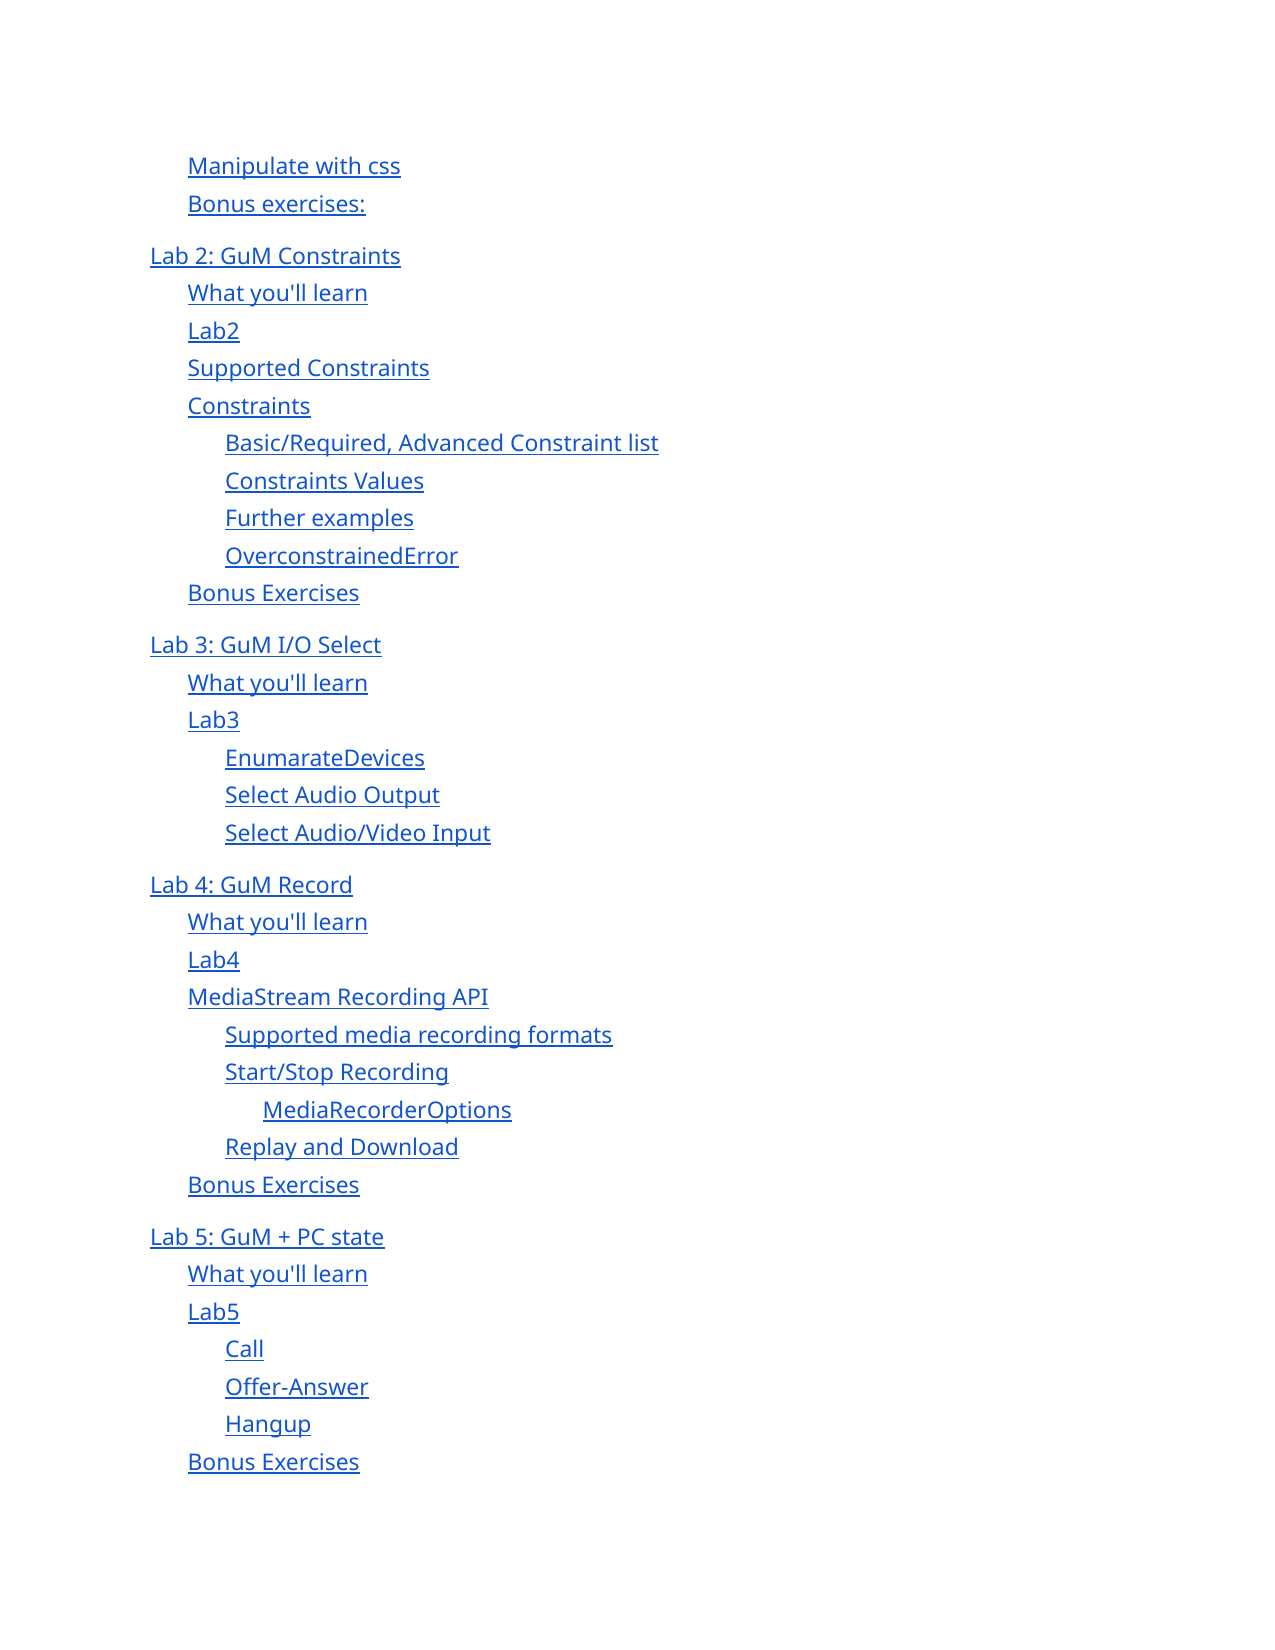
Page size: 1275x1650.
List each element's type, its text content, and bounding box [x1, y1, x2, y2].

text Further examples [225, 502, 1125, 533]
text Bonus Exercises [187, 1446, 1125, 1477]
text Hangup [225, 1408, 1125, 1439]
text Lab 2: GuM Constraints [150, 239, 1125, 271]
text Lab4 [187, 944, 1125, 975]
text Constraints Values [225, 464, 1125, 496]
text Supported Constraints [187, 352, 1125, 383]
text OverconstrainedError [225, 539, 1125, 571]
text Basic/Required, Advanced Constraint list [225, 427, 1125, 458]
text Constraints [187, 389, 1125, 421]
text MediaStream Recording API [187, 981, 1125, 1012]
text Lab5 [187, 1296, 1125, 1327]
text Bonus Exercises [187, 1169, 1125, 1200]
text Lab2 [187, 314, 1125, 346]
text Start/Stop Recording [225, 1056, 1125, 1087]
text Lab 4: GuM Record [150, 869, 1125, 900]
text Call [225, 1333, 1125, 1364]
text Select Audio/Video Input [225, 817, 1125, 848]
text What you'll learn [187, 667, 1125, 698]
text Replay and Download [225, 1131, 1125, 1162]
text EnumarateDevices [225, 742, 1125, 773]
text Lab 3: GuM I/O Select [150, 629, 1125, 660]
text MediaRecorderOptions [262, 1094, 1125, 1125]
text Bonus exercises: [187, 187, 1125, 219]
text Lab3 [187, 704, 1125, 735]
text Supported media recording formats [225, 1019, 1125, 1050]
text Manipulate with css [187, 150, 1125, 181]
text Lab 5: GuM + PC state [150, 1221, 1125, 1252]
text Bonus Exercises [187, 577, 1125, 608]
text What you'll learn [187, 906, 1125, 937]
text What you'll learn [187, 277, 1125, 308]
text Select Audio Output [225, 779, 1125, 810]
text What you'll learn [187, 1258, 1125, 1289]
text Offer-Answer [225, 1371, 1125, 1402]
